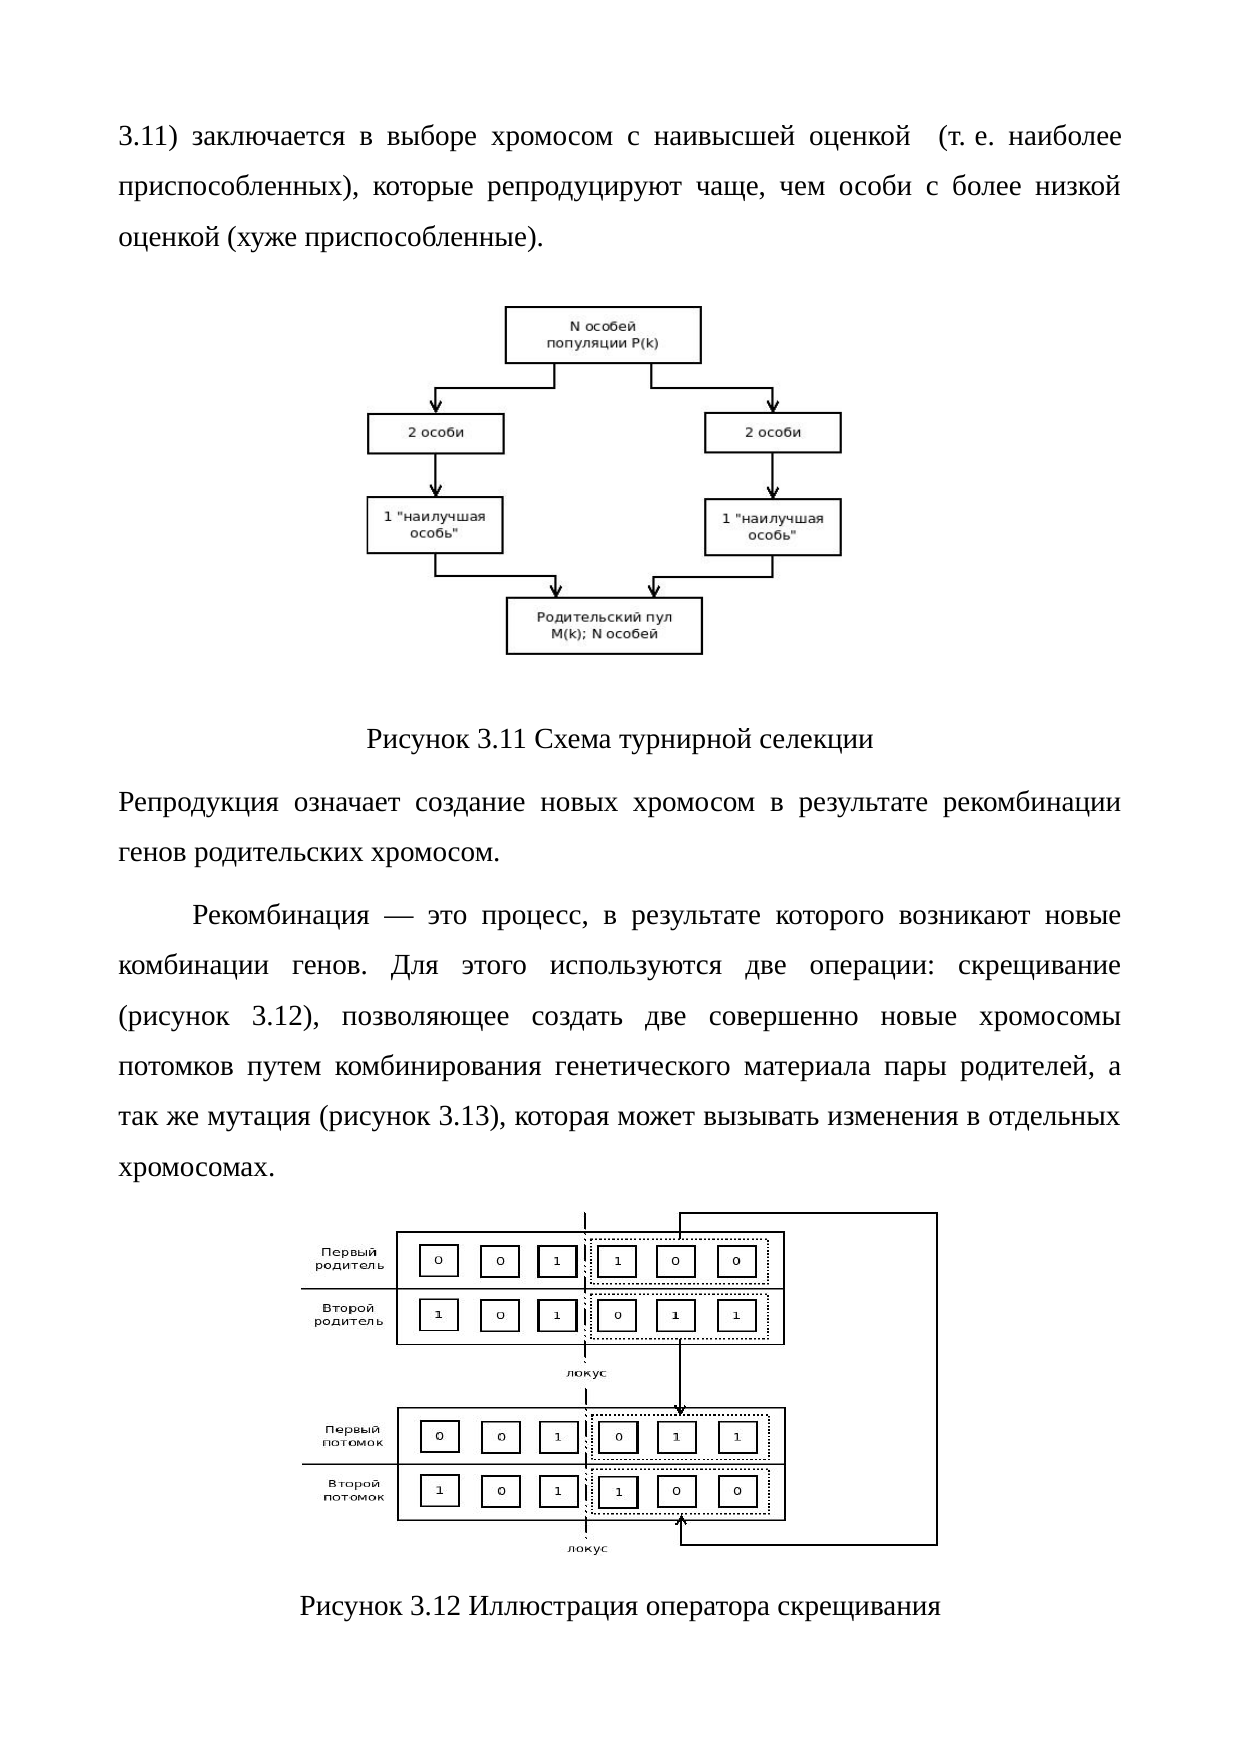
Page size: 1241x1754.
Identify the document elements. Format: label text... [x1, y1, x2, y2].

text Рисунок 3.12 Иллюстрация оператора скрещивания [118, 1588, 1122, 1622]
text Рисунок 3.11 Схема турнирной селекции [118, 721, 1122, 755]
picture [300, 1211, 940, 1556]
picture [366, 306, 843, 657]
text Репродукция означает создание новых хромосом в результате рекомбинации генов родительских хромосом. [118, 784, 1122, 868]
text 3.11) заключается в выборе хромосом с наивысшей оценкой (т. е. наиболее приспособленных), которые репродуцируют чаще, чем особи с более низкой оценкой (хуже приспособленные). [118, 118, 1122, 252]
text Рекомбинация — это процесс, в результате которого возникают новые комбинации генов. Для этого используются две операции: скрещивание (рисунок 3.12), позволяющее создать две совершенно новые хромосомы потомков путем комбинирования генетического материала пары родителей, а так же мутация (рисунок 3.13), которая может вызывать изменения в отдельных хромосомах. [118, 897, 1122, 1182]
